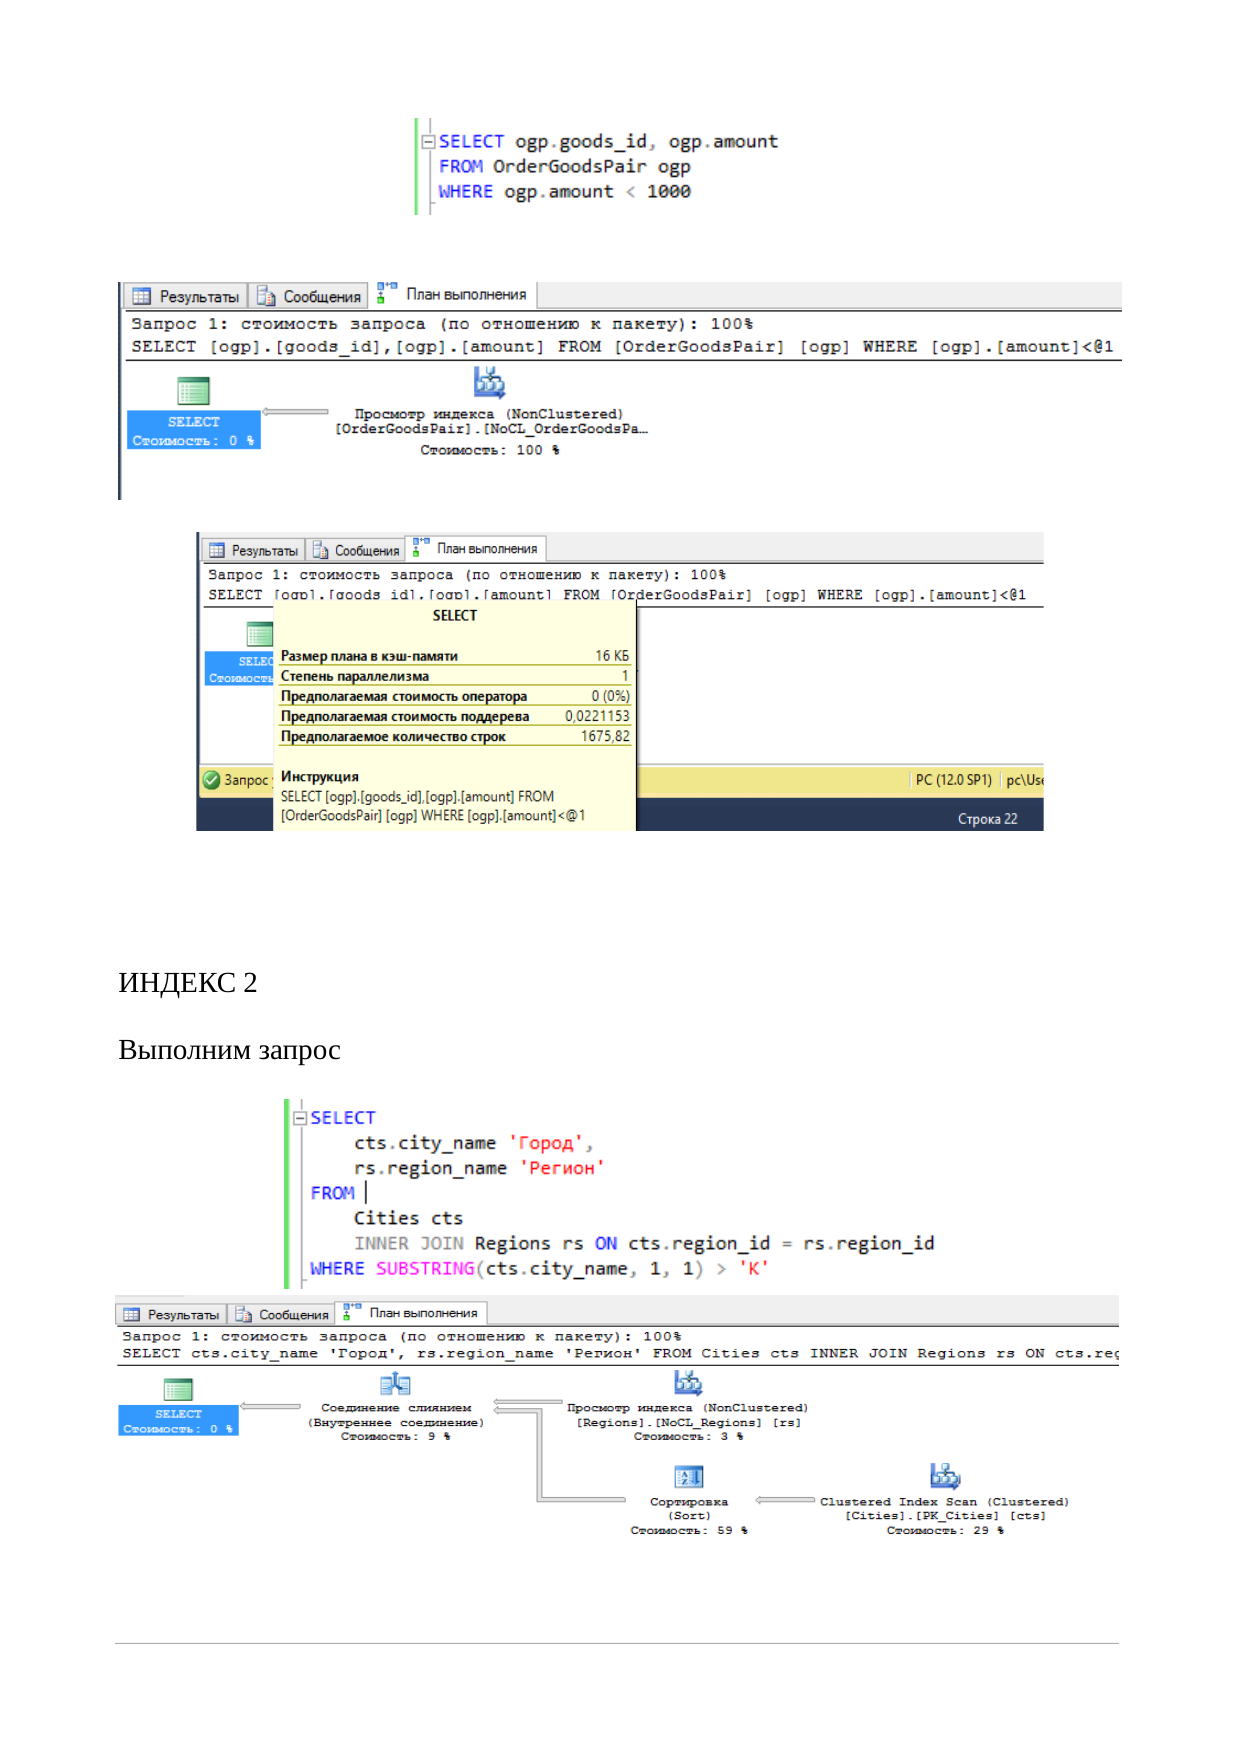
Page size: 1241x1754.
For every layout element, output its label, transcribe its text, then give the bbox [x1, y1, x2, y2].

picture [118, 282, 1122, 500]
picture [115, 1295, 1119, 1644]
picture [284, 1099, 957, 1289]
picture [414, 118, 826, 215]
text ИНДЕКС 2 [118, 965, 1122, 998]
text Выполним запрос [118, 1032, 1122, 1066]
picture [196, 532, 1044, 831]
